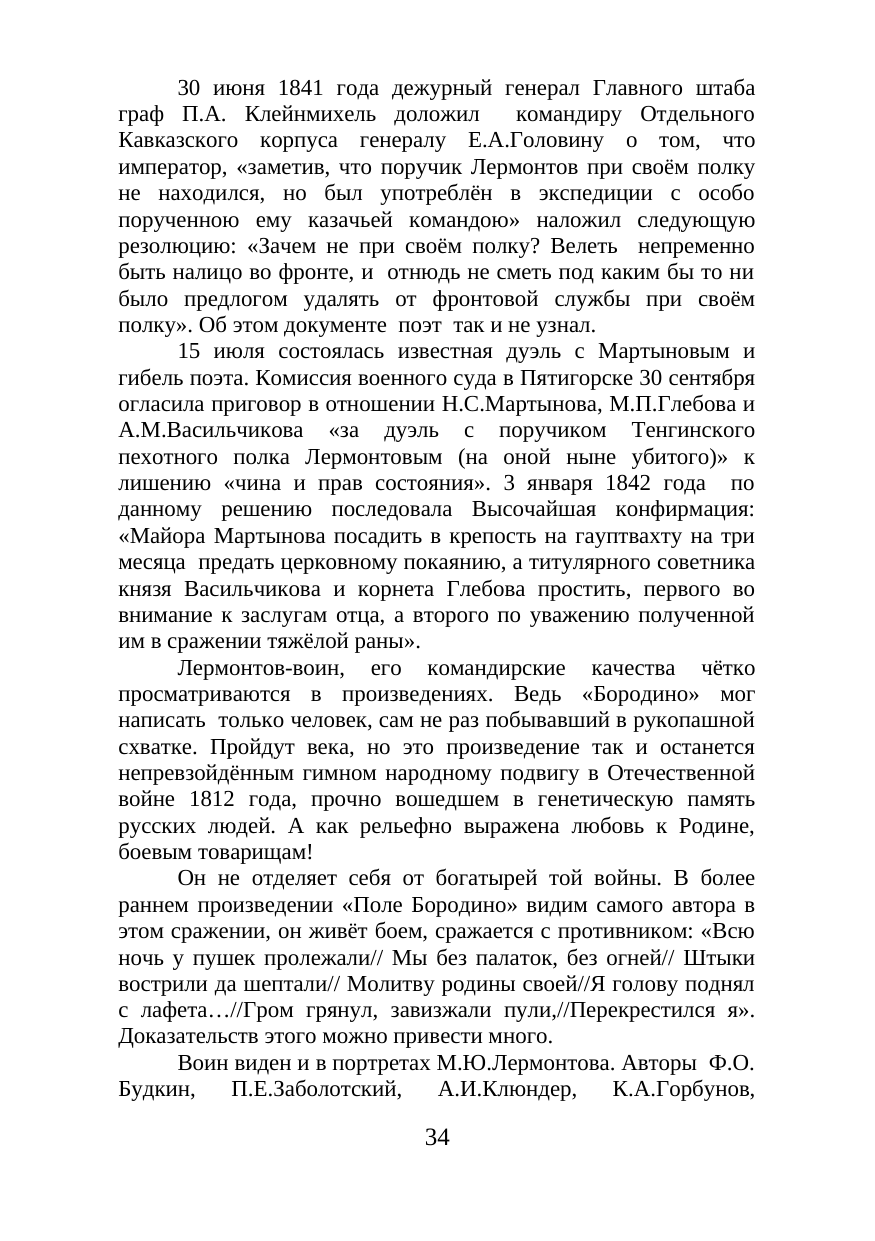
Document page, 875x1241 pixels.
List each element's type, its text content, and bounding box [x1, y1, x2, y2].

text 15 июля состоялась известная дуэль с Мартыновым и гибель поэта. Комиссия военного суда в Пятигорске 30 сентября огласила приговор в отношении Н.С.Мартынова, М.П.Глебова и А.М.Васильчикова «за дуэль с поручиком Тенгинского пехотного полка Лермонтовым (на оной ныне убитого)» к лишению «чина и прав состояния». 3 января 1842 года по данному решению последовала Высочайшая конфирмация: «Майора Мартынова посадить в крепость на гауптвахту на три месяца предать церковному покаянию, а титулярного советника князя Васильчикова и корнета Глебова простить, первого во внимание к заслугам отца, а второго по уважению полученной им в сражении тяжёлой раны». [118, 337, 756, 654]
text Воин виден и в портретах М.Ю.Лермонтова. Авторы Ф.О. Будкин, П.Е.Заболотский, А.И.Клюндер, К.А.Горбунов, [118, 1049, 756, 1102]
text Лермонтов-воин, его командирские качества чётко просматриваются в произведениях. Ведь «Бородино» мог написать только человек, сам не раз побывавший в рукопашной схватке. Пройдут века, но это произведение так и останется непревзойдённым гимном народному подвигу в Отечественной войне 1812 года, прочно вошедшем в генетическую память русских людей. А как рельефно выражена любовь к Родине, боевым товарищам! [118, 654, 756, 864]
text Он не отделяет себя от богатырей той войны. В более раннем произведении «Поле Бородино» видим самого автора в этом сражении, он живёт боем, сражается с противником: «Всю ночь у пушек пролежали// Мы без палаток, без огней// Штыки вострили да шептали// Молитву родины своей//Я голову поднял с лафета…//Гром грянул, завизжали пули,//Перекрестился я». Доказательств этого можно привести много. [118, 864, 756, 1049]
text 30 июня 1841 года дежурный генерал Главного штаба граф П.А. Клейнмихель доложил командиру Отдельного Кавказского корпуса генералу Е.А.Головину о том, что император, «заметив, что поручик Лермонтов при своём полку не находился, но был употреблён в экспедиции с особо порученною ему казачьей командою» наложил следующую резолюцию: «Зачем не при своём полку? Велеть непременно быть налицо во фронте, и отнюдь не сметь под каким бы то ни было предлогом удалять от фронтовой службы при своём полку». Об этом документе поэт так и не узнал. [118, 74, 756, 337]
